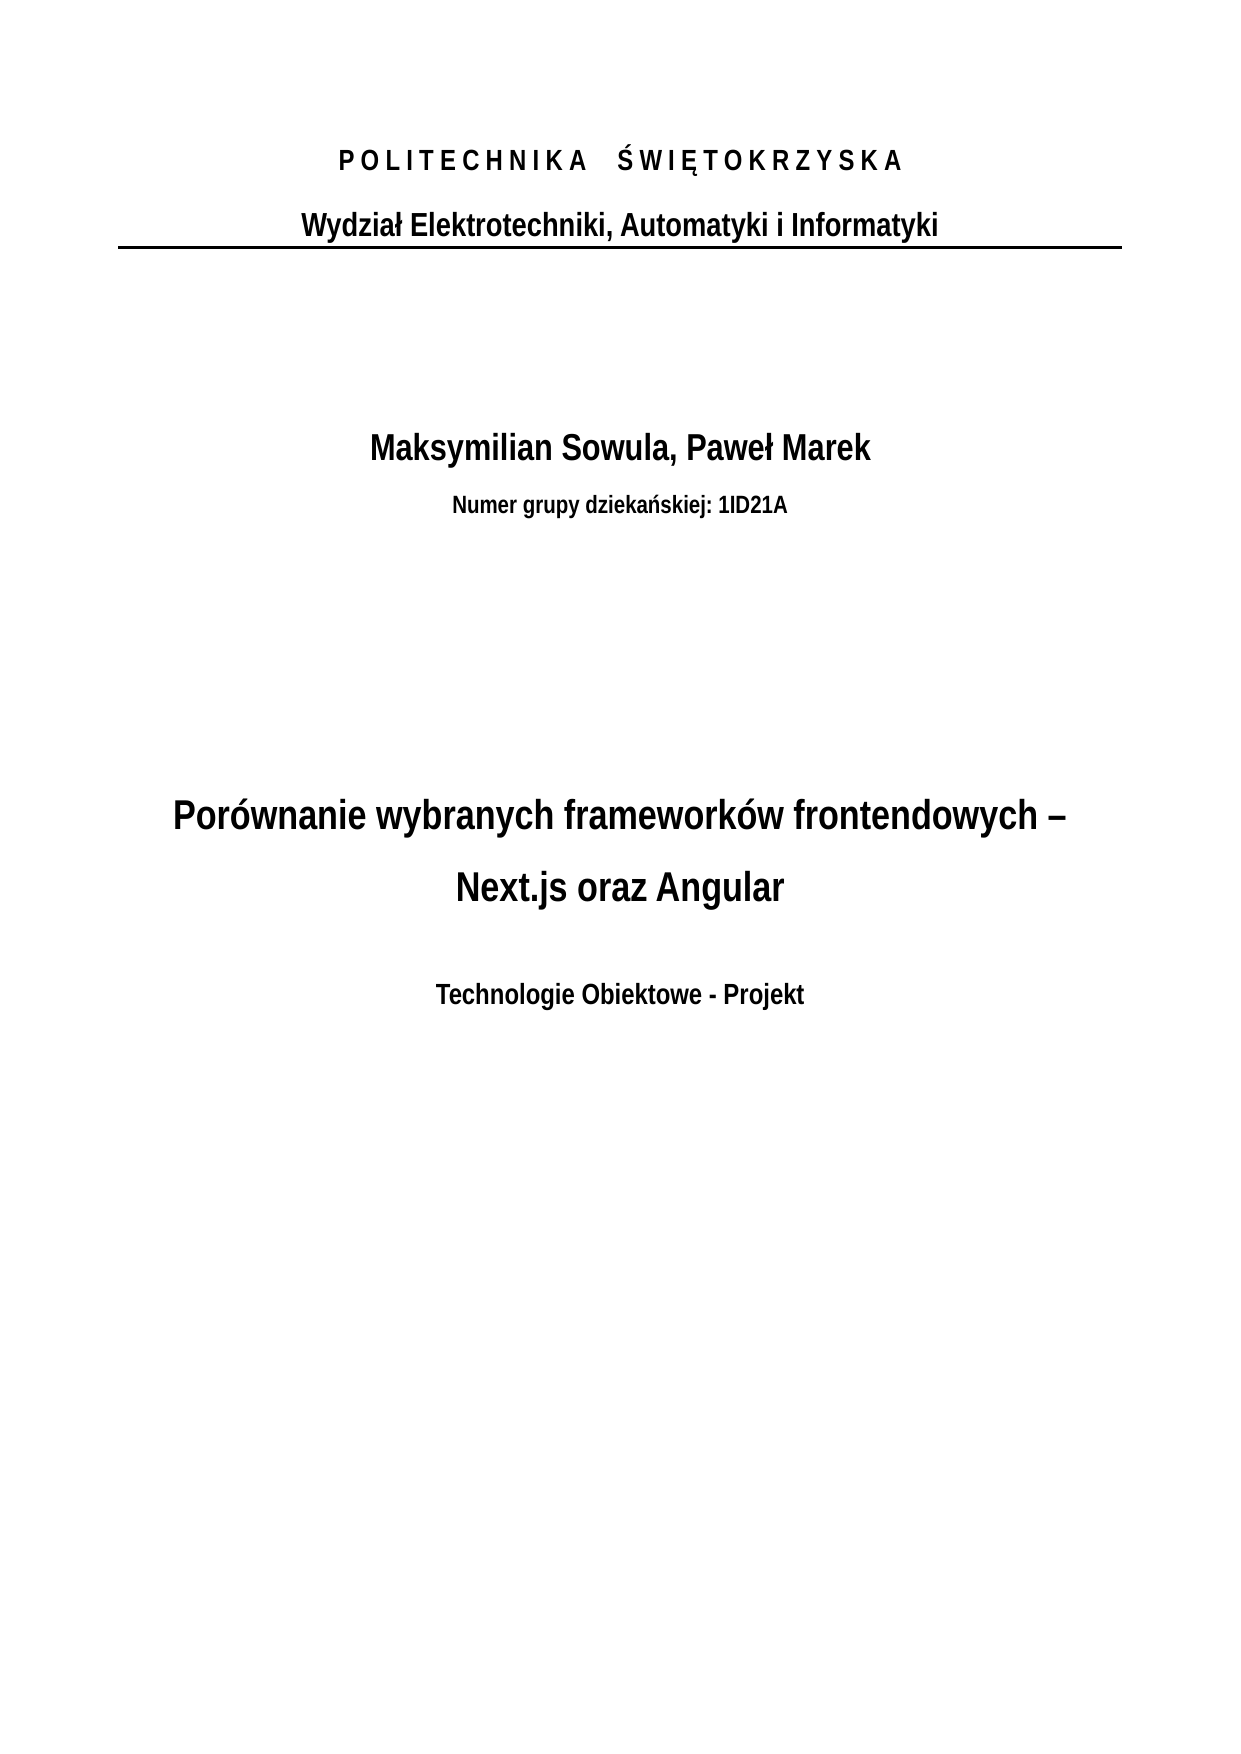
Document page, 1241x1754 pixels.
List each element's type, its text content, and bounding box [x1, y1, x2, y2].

subtitle Politechnika Świętokrzyska [118, 143, 1122, 177]
text Technologie Obiektowe - Projekt [118, 977, 1122, 1010]
text Wydział Elektrotechniki, Automatyki i Informatyki [118, 206, 1122, 246]
text Maksymilian Sowula, Paweł Marek [118, 426, 1122, 469]
text Porównanie wybranych frameworków frontendowych – Next.js oraz Angular [118, 791, 1122, 910]
text Numer grupy dziekańskiej: 1ID21A [118, 490, 1122, 519]
